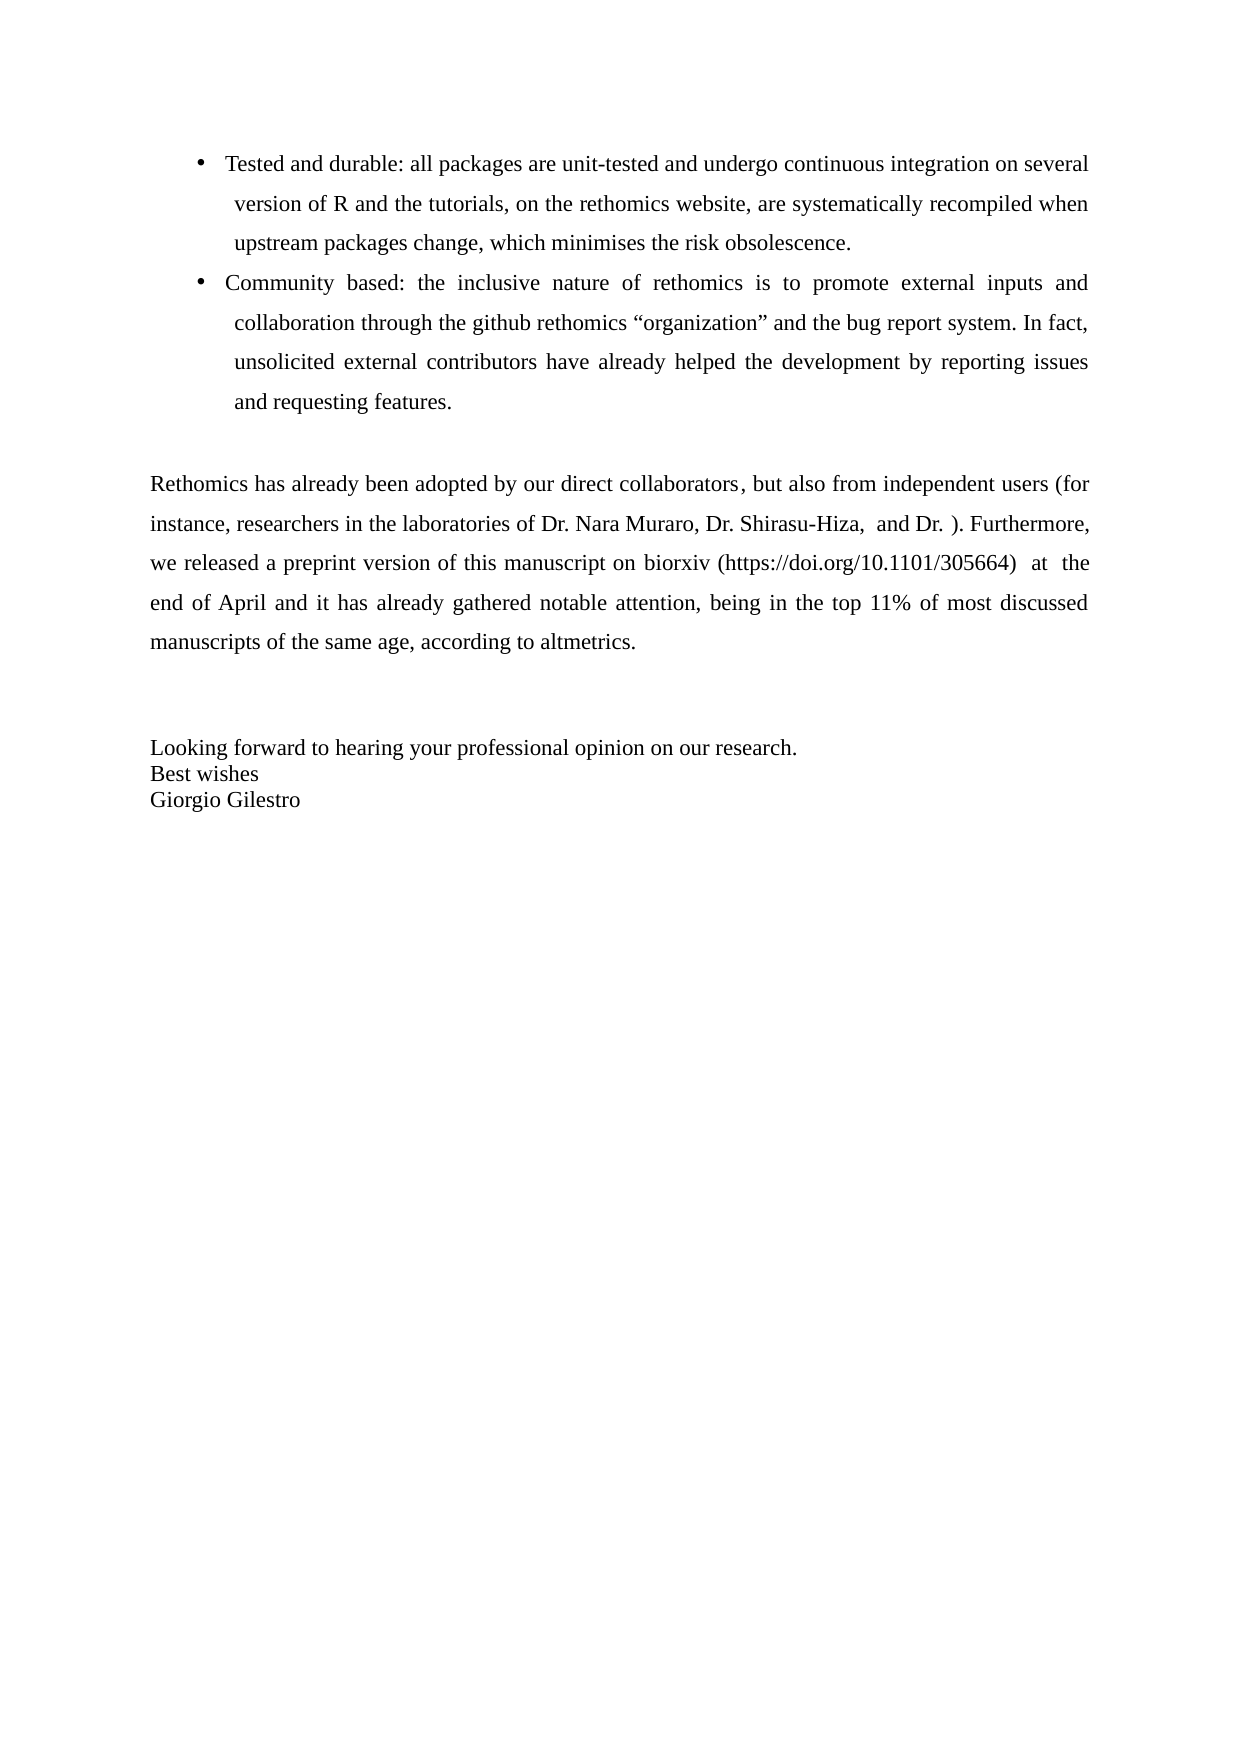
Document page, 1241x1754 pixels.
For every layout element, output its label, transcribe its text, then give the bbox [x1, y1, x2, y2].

text Looking forward to hearing your professional opinion on our research. [150, 733, 1090, 760]
text Giorgio Gilestro [150, 786, 1090, 813]
list Community based: the inclusive nature of rethomics is to promote external inputs and collaboration through the github rethomics “organization” and the bug report system. In fact, unsolicited external contributors have already helped the development by reporting issues and requesting features. [197, 269, 1090, 414]
list Tested and durable: all packages are unit-tested and undergo continuous integration on several version of R and the tutorials, on the rethomics website, are systematically recompiled when upstream packages change, which minimises the risk obsolescence. [197, 150, 1090, 256]
text Rethomics has already been adopted by our direct collaborators, but also from independent users (for instance, researchers in the laboratories of Dr. Nara Muraro, Dr. Shirasu-Hiza, and Dr. ). Furthermore, we released a preprint version of this manuscript on biorxiv (https://doi.org/10.1101/305664) at the end of April and it has already gathered notable attention, being in the top 11% of most discussed manuscripts of the same age, according to altmetrics. [150, 470, 1090, 654]
text Best wishes [150, 760, 1090, 786]
